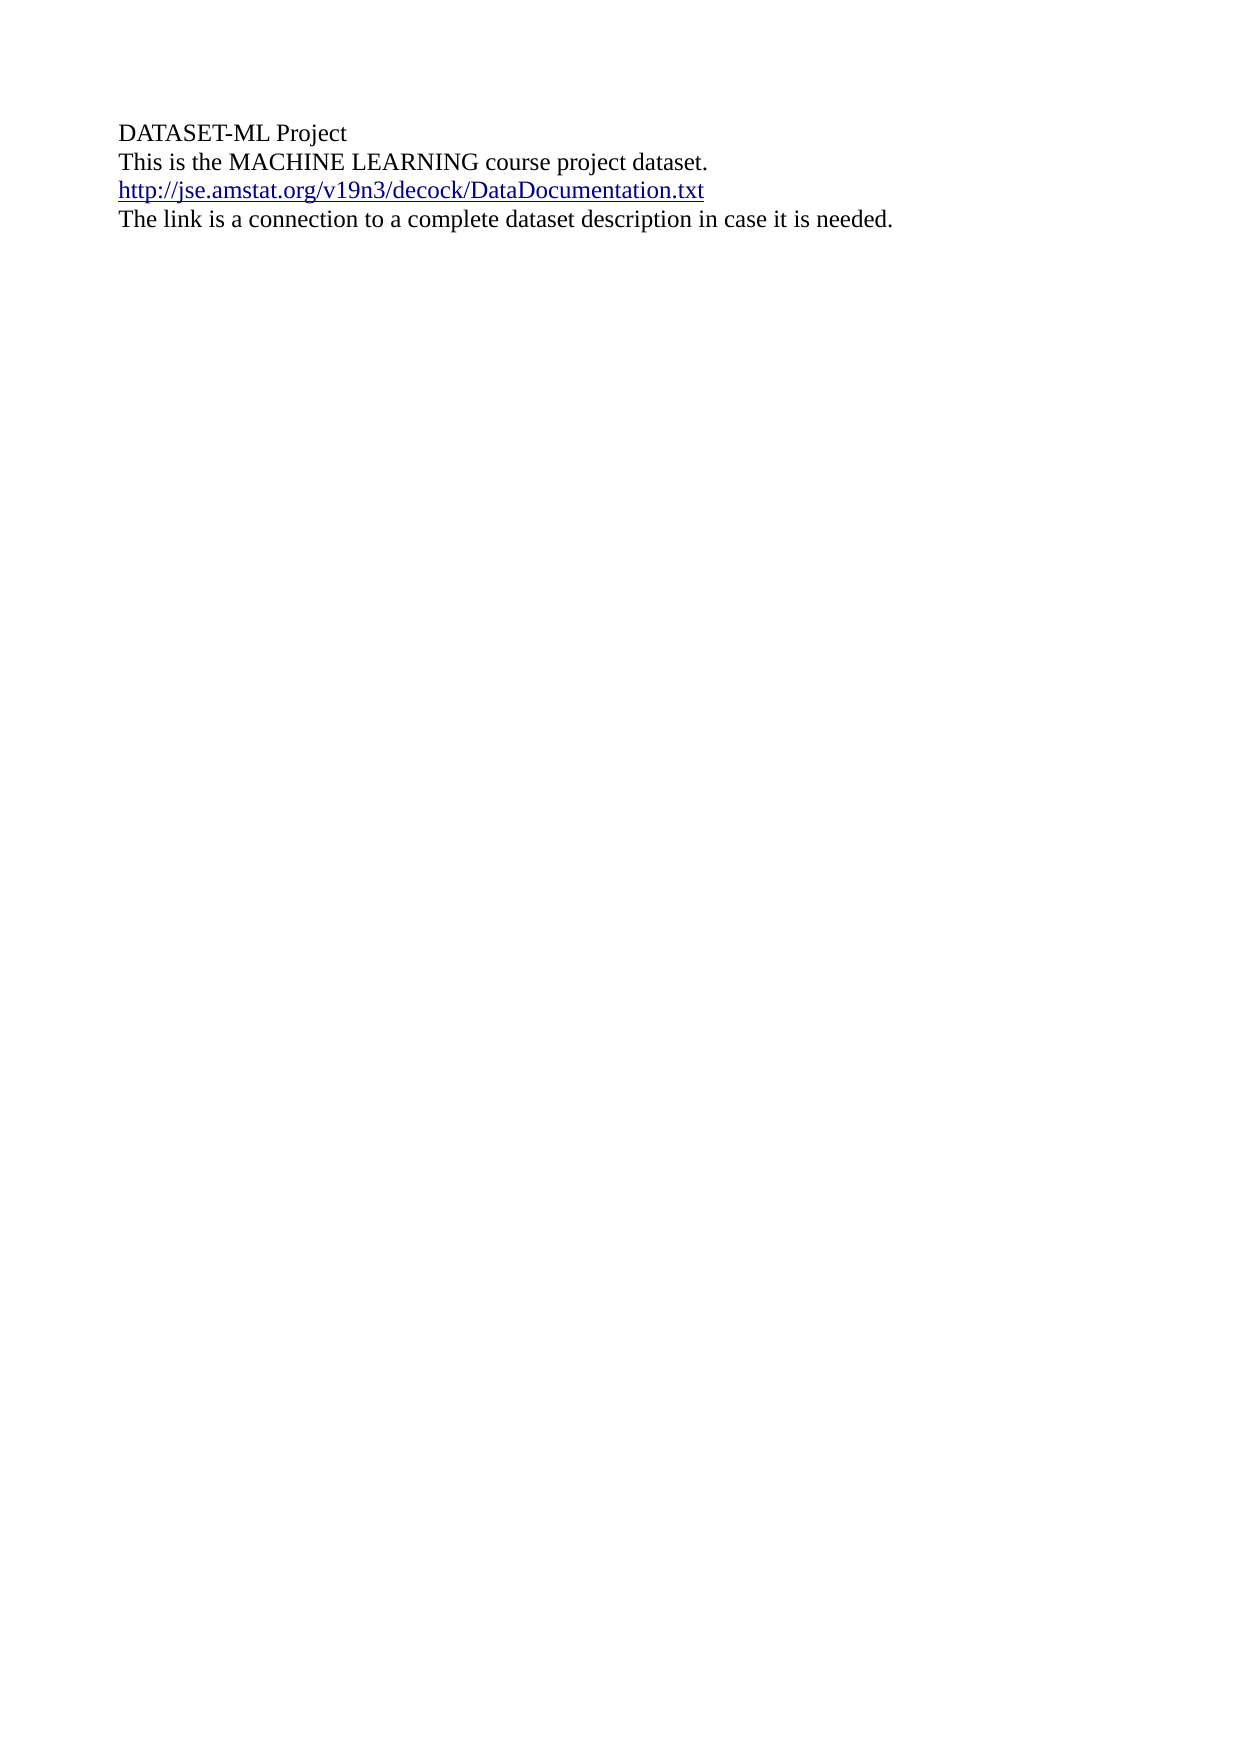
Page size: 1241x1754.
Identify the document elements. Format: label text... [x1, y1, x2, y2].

text http://jse.amstat.org/v19n3/decock/DataDocumentation.txt [118, 176, 1122, 204]
text This is the MACHINE LEARNING course project dataset. [118, 147, 1122, 176]
text DATASET-ML Project [118, 118, 1122, 147]
text The link is a connection to a complete dataset description in case it is needed. [118, 204, 1122, 233]
